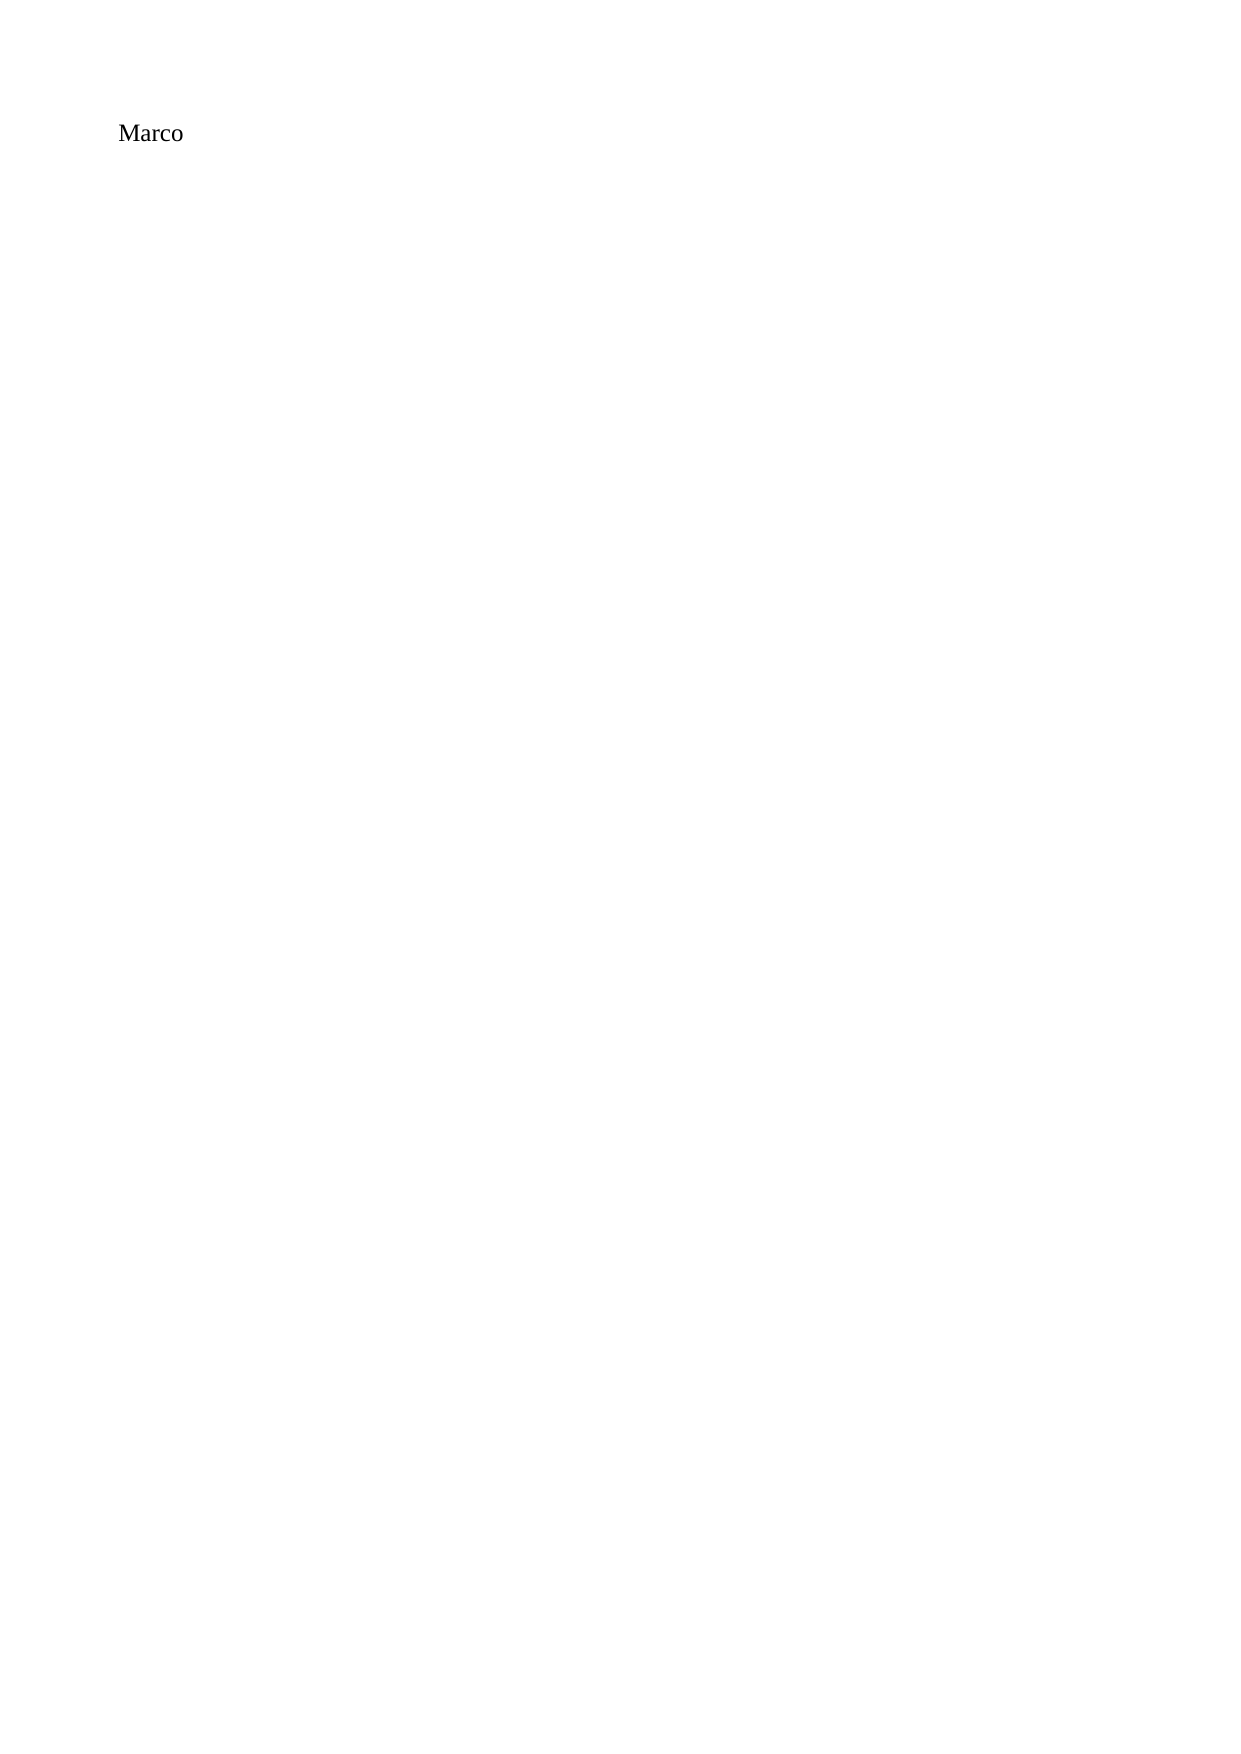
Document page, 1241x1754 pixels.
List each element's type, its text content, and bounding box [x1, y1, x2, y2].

text Marco [118, 118, 1122, 147]
